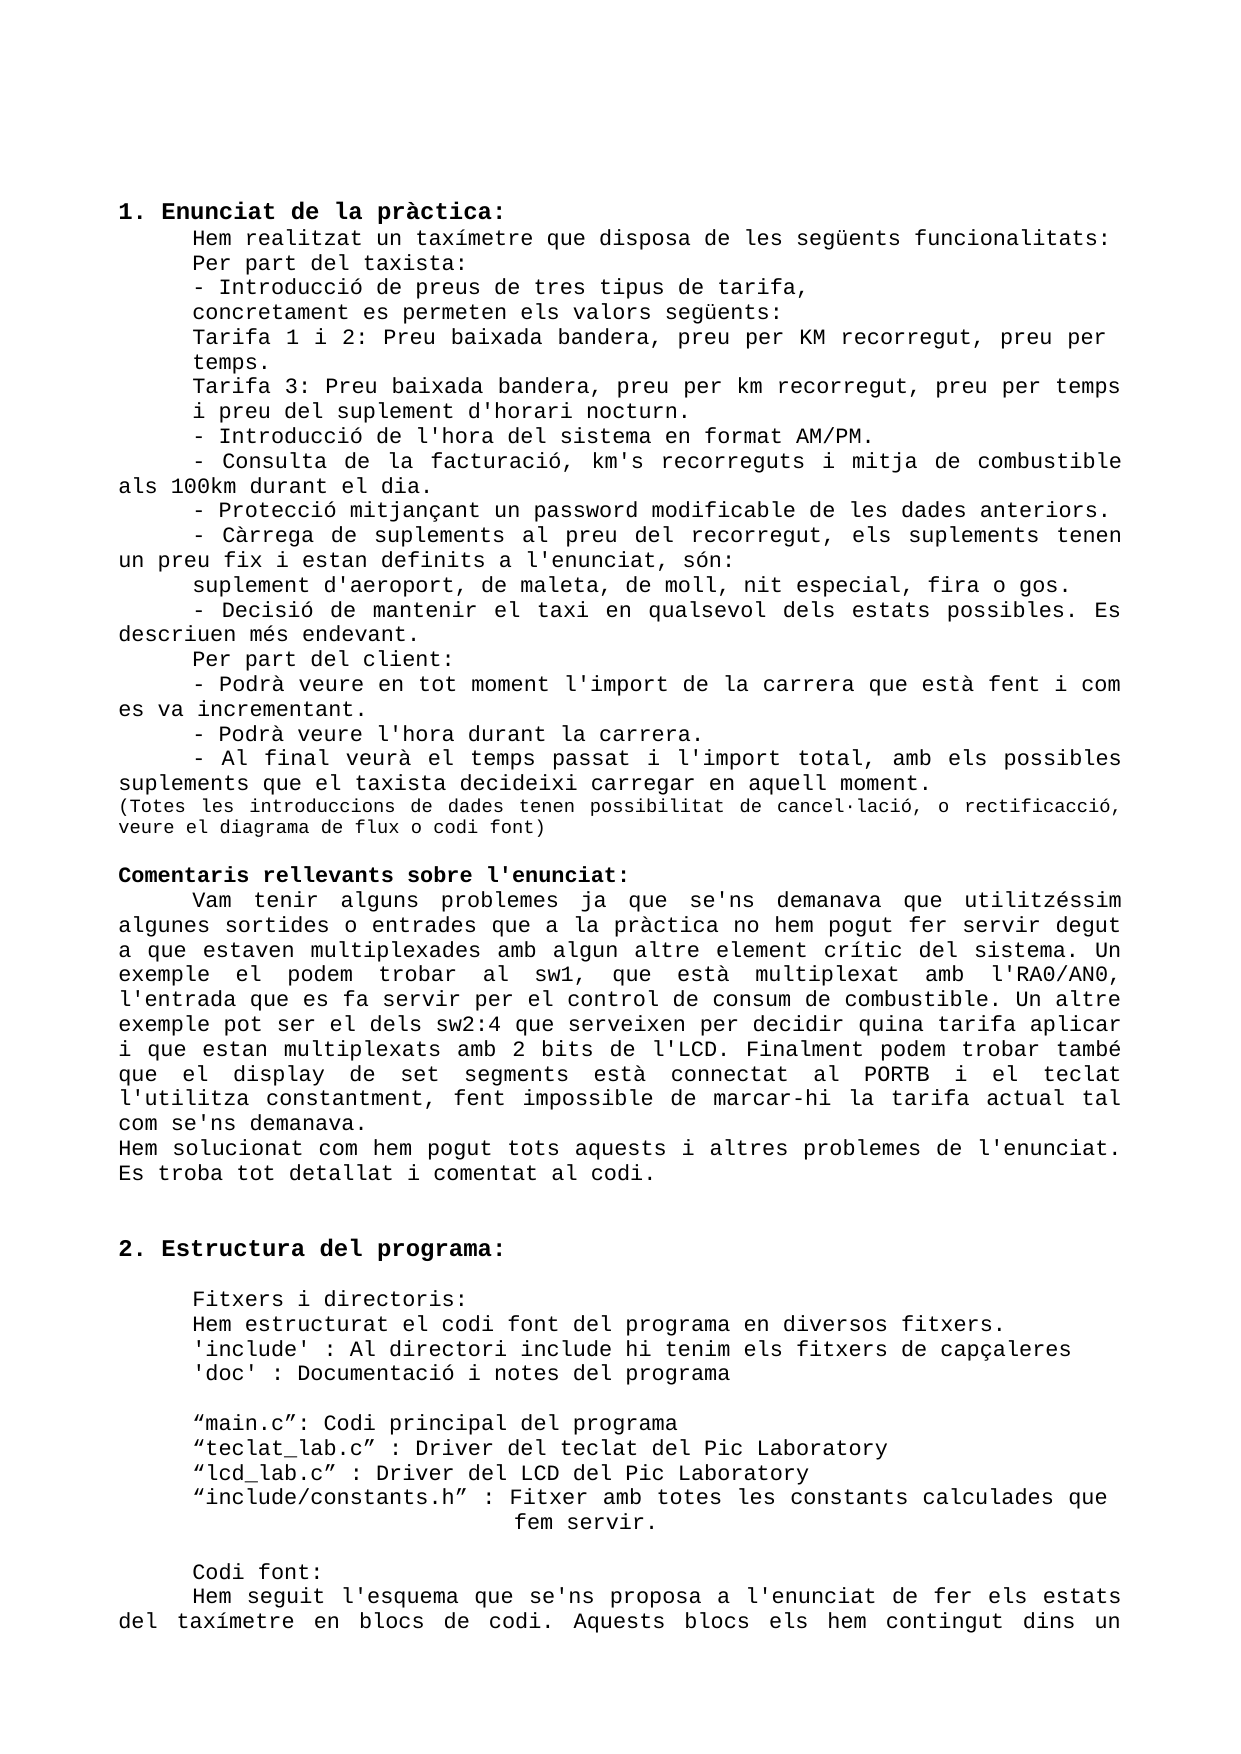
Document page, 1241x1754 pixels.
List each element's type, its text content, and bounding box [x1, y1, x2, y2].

text Tarifa 1 i 2: Preu baixada bandera, preu per KM recorregut, preu per temps. [118, 326, 1122, 376]
text “teclat_lab.c” : Driver del teclat del Pic Laboratory [118, 1437, 1122, 1462]
text - Introducció de preus de tres tipus de tarifa, [118, 276, 1122, 301]
text 'doc' : Documentació i notes del programa [118, 1363, 1122, 1387]
text suplement d'aeroport, de maleta, de moll, nit especial, fira o gos. [118, 574, 1122, 599]
text Hem estructurat el codi font del programa en diversos fitxers. [118, 1313, 1122, 1338]
text 2. Estructura del programa: [118, 1236, 1122, 1263]
text - Càrrega de suplements al preu del recorregut, els suplements tenen un preu fix i estan definits a l'enunciat, són: [118, 524, 1122, 574]
text Hem realitzat un taxímetre que disposa de les següents funcionalitats: [118, 227, 1122, 252]
text - Consulta de la facturació, km's recorreguts i mitja de combustible als 100km durant el dia. [118, 450, 1122, 499]
text Per part del taxista: [118, 252, 1122, 276]
text - Introducció de l'hora del sistema en format AM/PM. [118, 425, 1122, 450]
text - Protecció mitjançant un password modificable de les dades anteriors. [118, 499, 1122, 524]
text concretament es permeten els valors següents: [118, 301, 1122, 326]
text Tarifa 3: Preu baixada bandera, preu per km recorregut, preu per temps i preu del suplement d'horari nocturn. [118, 376, 1122, 425]
text - Decisió de mantenir el taxi en qualsevol dels estats possibles. Es descriuen més endevant. [118, 599, 1122, 648]
text - Podrà veure l'hora durant la carrera. [118, 723, 1122, 747]
text Hem solucionat com hem pogut tots aquests i altres problemes de l'enunciat. Es troba tot detallat i comentat al codi. [118, 1137, 1122, 1187]
text Vam tenir alguns problemes ja que se'ns demanava que utilitzéssim algunes sortides o entrades que a la pràctica no hem pogut fer servir degut a que estaven multiplexades amb algun altre element crític del sistema. Un exemple el podem trobar al sw1, que està multiplexat amb l'RA0/AN0, l'entrada que es fa servir per el control de consum de combustible. Un altre exemple pot ser el dels sw2:4 que serveixen per decidir quina tarifa aplicar i que estan multiplexats amb 2 bits de l'LCD. Finalment podem trobar també que el display de set segments està connectat al PORTB i el teclat l'utilitza constantment, fent impossible de marcar-hi la tarifa actual tal com se'ns demanava. [118, 889, 1122, 1137]
text 1. Enunciat de la pràctica: [118, 200, 1122, 227]
text (Totes les introduccions de dades tenen possibilitat de cancel·lació, o rectificacció, veure el diagrama de flux o codi font) [118, 797, 1122, 839]
text - Podrà veure en tot moment l'import de la carrera que està fent i com es va incrementant. [118, 673, 1122, 723]
text Comentaris rellevants sobre l'enunciat: [118, 864, 1122, 889]
text Fitxers i directoris: [118, 1288, 1122, 1313]
text Codi font: [118, 1561, 1122, 1586]
text “main.c”: Codi principal del programa [118, 1412, 1122, 1437]
text “lcd_lab.c” : Driver del LCD del Pic Laboratory [118, 1462, 1122, 1487]
text - Al final veurà el temps passat i l'import total, amb els possibles suplements que el taxista decideixi carregar en aquell moment. [118, 747, 1122, 797]
text Hem seguit l'esquema que se'ns proposa a l'enunciat de fer els estats del taxímetre en blocs de codi. Aquests blocs els hem contingut dins un [118, 1586, 1122, 1635]
text “include/constants.h” : Fitxer amb totes les constants calculades que fem servir. [118, 1487, 1122, 1536]
text 'include' : Al directori include hi tenim els fitxers de capçaleres [118, 1338, 1122, 1363]
text Per part del client: [118, 648, 1122, 673]
